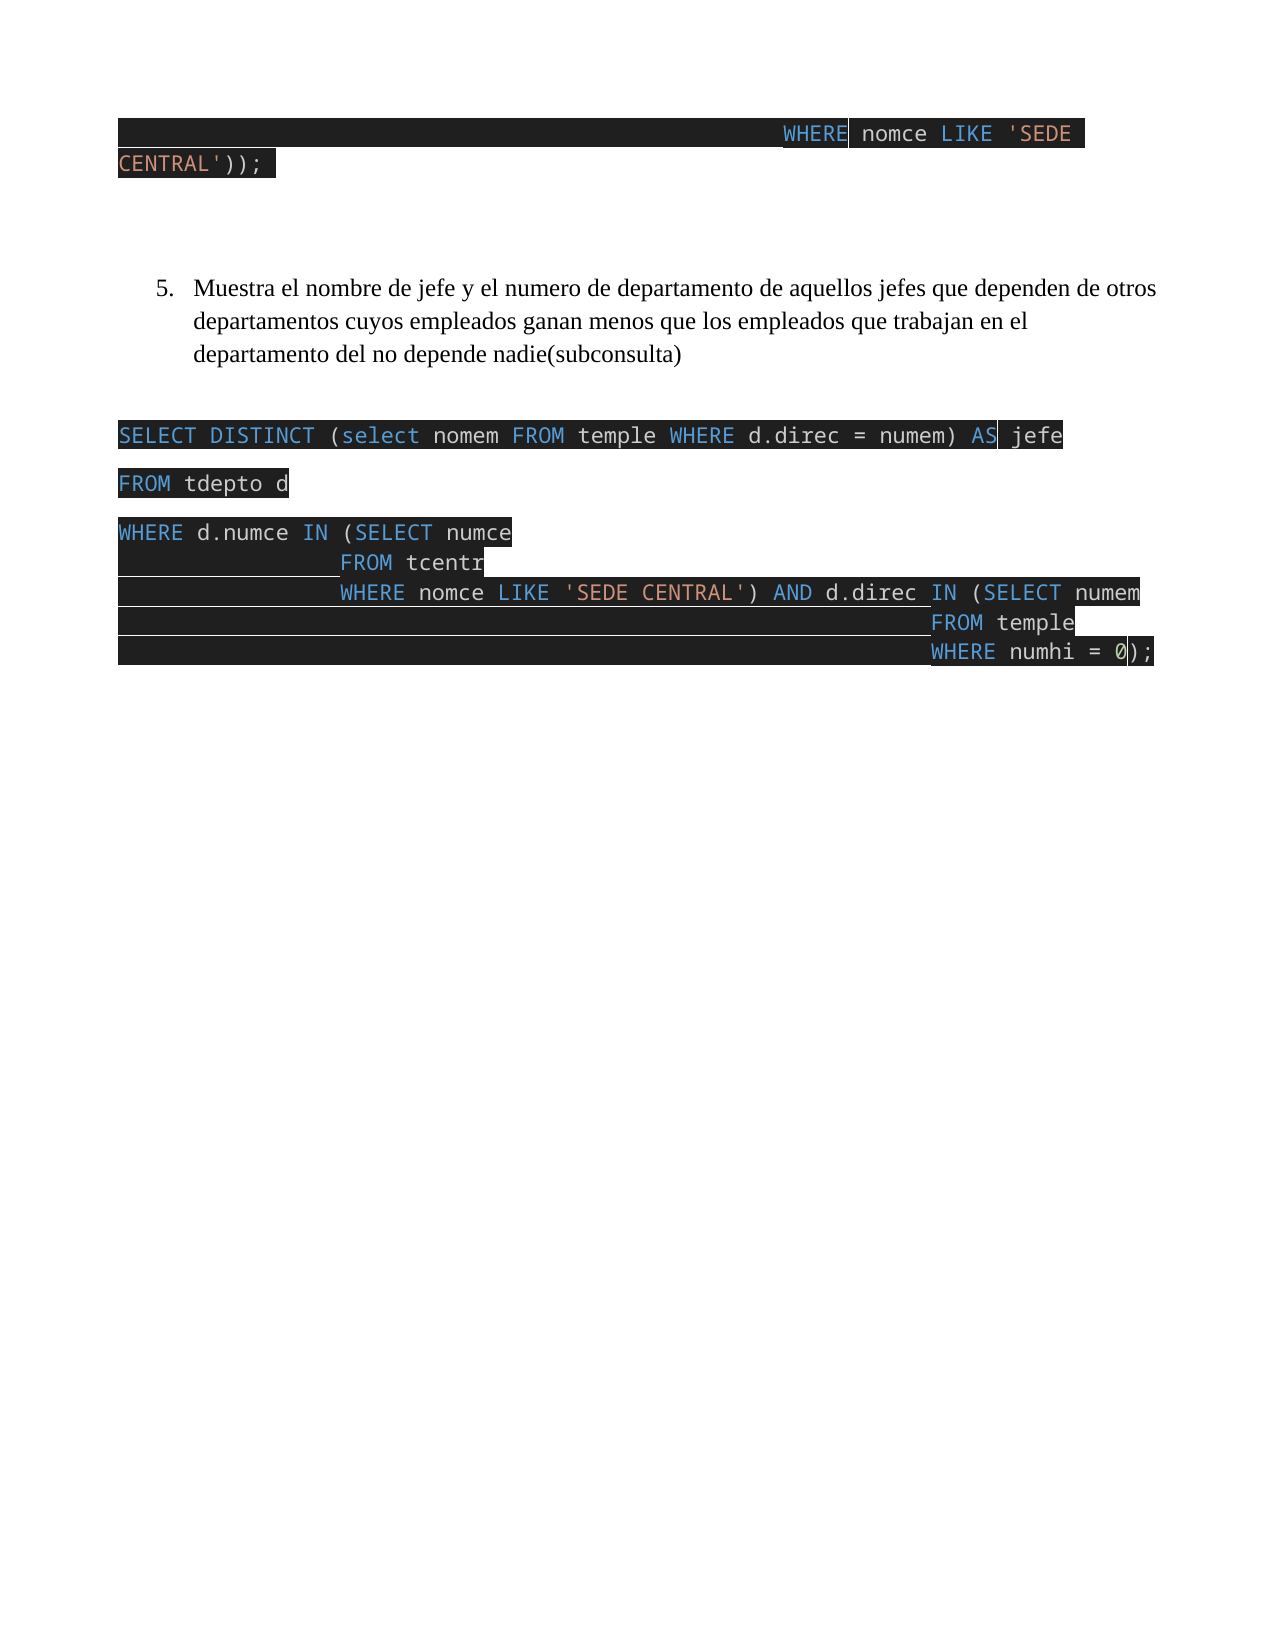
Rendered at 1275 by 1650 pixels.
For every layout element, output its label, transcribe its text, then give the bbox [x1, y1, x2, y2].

text WHERE d.numce IN (SELECT numce [118, 517, 1157, 547]
text FROM tdepto d [118, 468, 1157, 498]
text FROM temple [118, 606, 1157, 636]
text WHERE nomce LIKE 'SEDE CENTRAL') AND d.direc IN (SELECT numem [118, 577, 1157, 606]
text WHERE numhi = 0); [118, 636, 1157, 666]
text FROM tcentr [118, 547, 1157, 577]
text SELECT DISTINCT (select nomem FROM temple WHERE d.direc = numem) AS jefe [118, 419, 1157, 449]
text WHERE nomce LIKE 'SEDE CENTRAL')); [118, 118, 1157, 178]
list Muestra el nombre de jefe y el numero de departamento de aquellos jefes que dependen de otros departamentos cuyos empleados ganan menos que los empleados que trabajan en el departamento del no depende nadie(subconsulta) [156, 273, 1157, 401]
